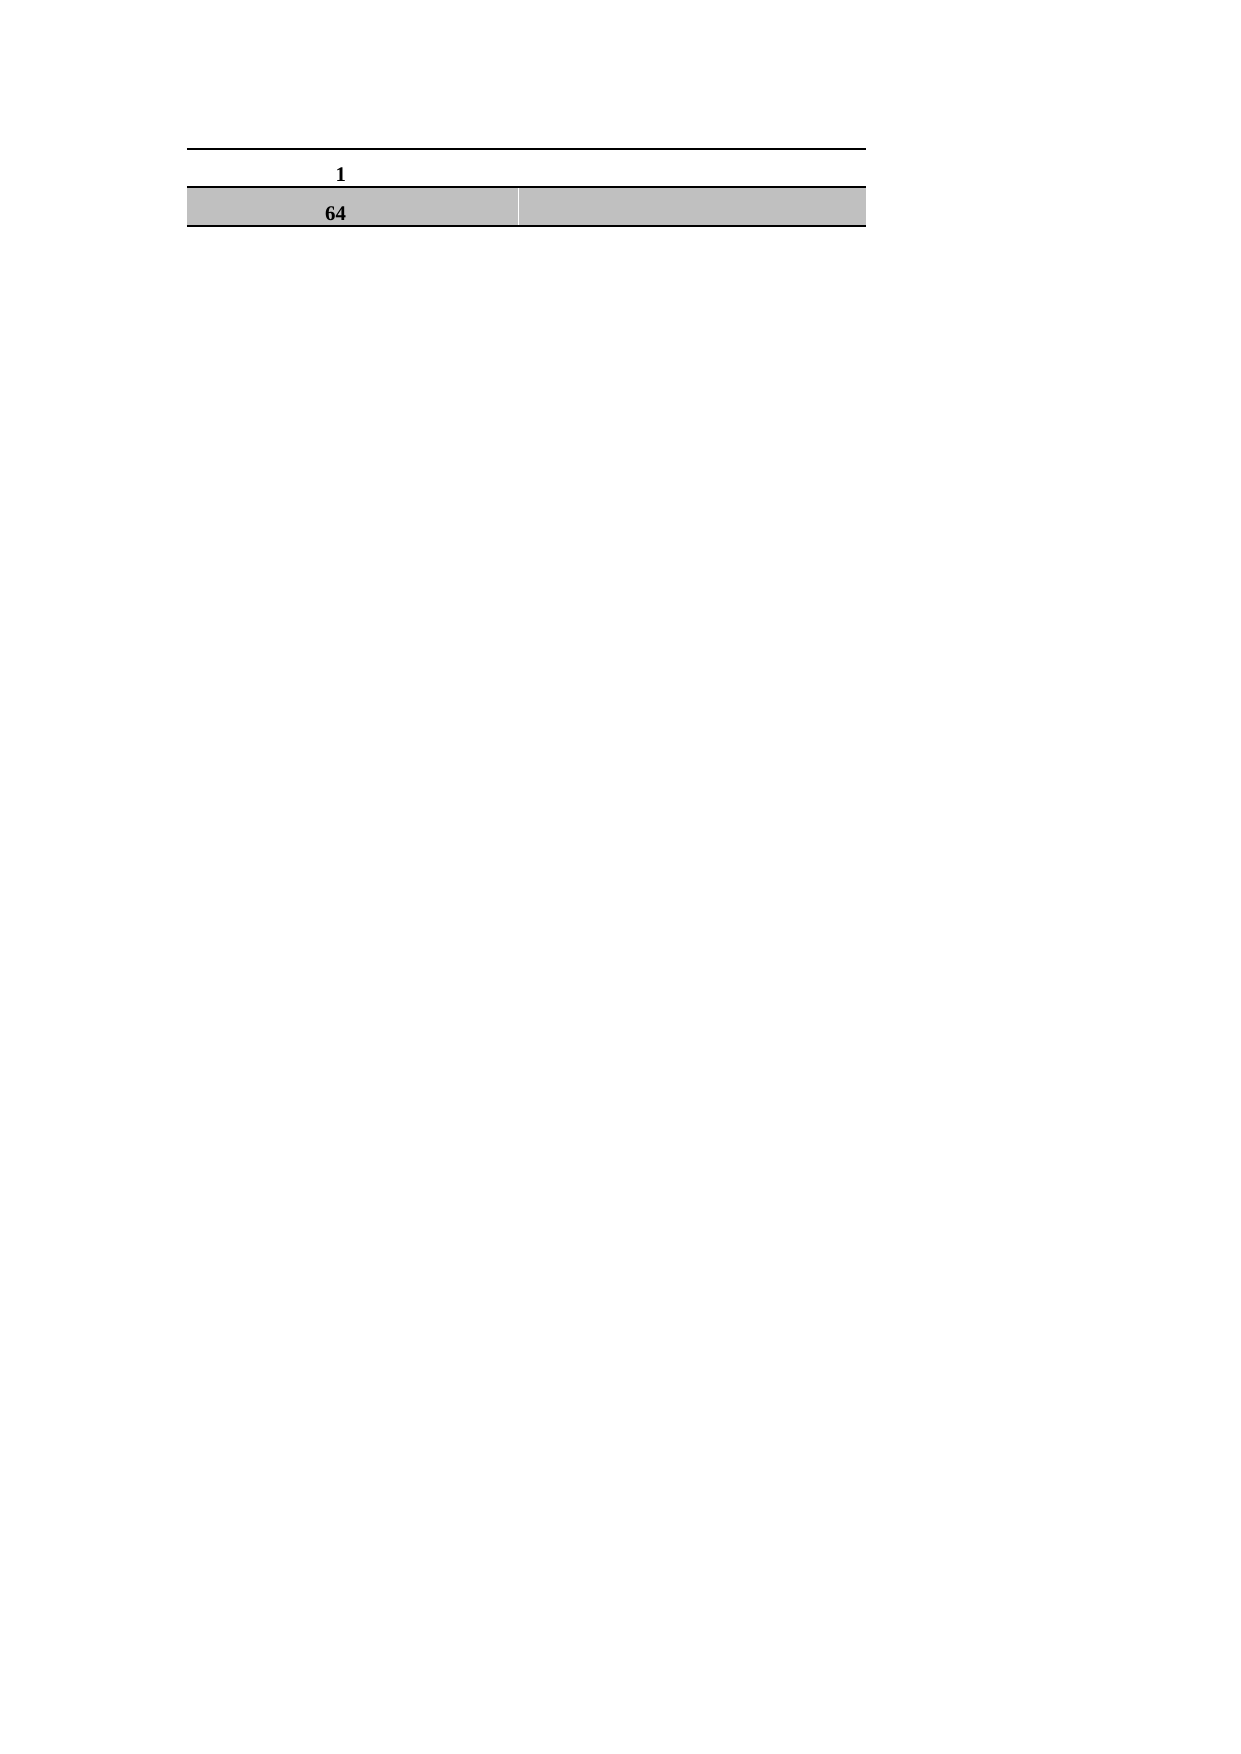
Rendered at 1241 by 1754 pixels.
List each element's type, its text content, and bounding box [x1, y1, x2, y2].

table_cell [519, 188, 695, 225]
table_cell [519, 150, 695, 186]
table_cell [695, 188, 866, 225]
table_cell [695, 150, 866, 186]
table_cell [357, 188, 518, 225]
table_cell [357, 150, 518, 186]
table_cell 1 [187, 150, 357, 186]
table_header [90, 148, 187, 227]
table_cell 64 [187, 188, 357, 225]
table_header [866, 148, 1118, 227]
